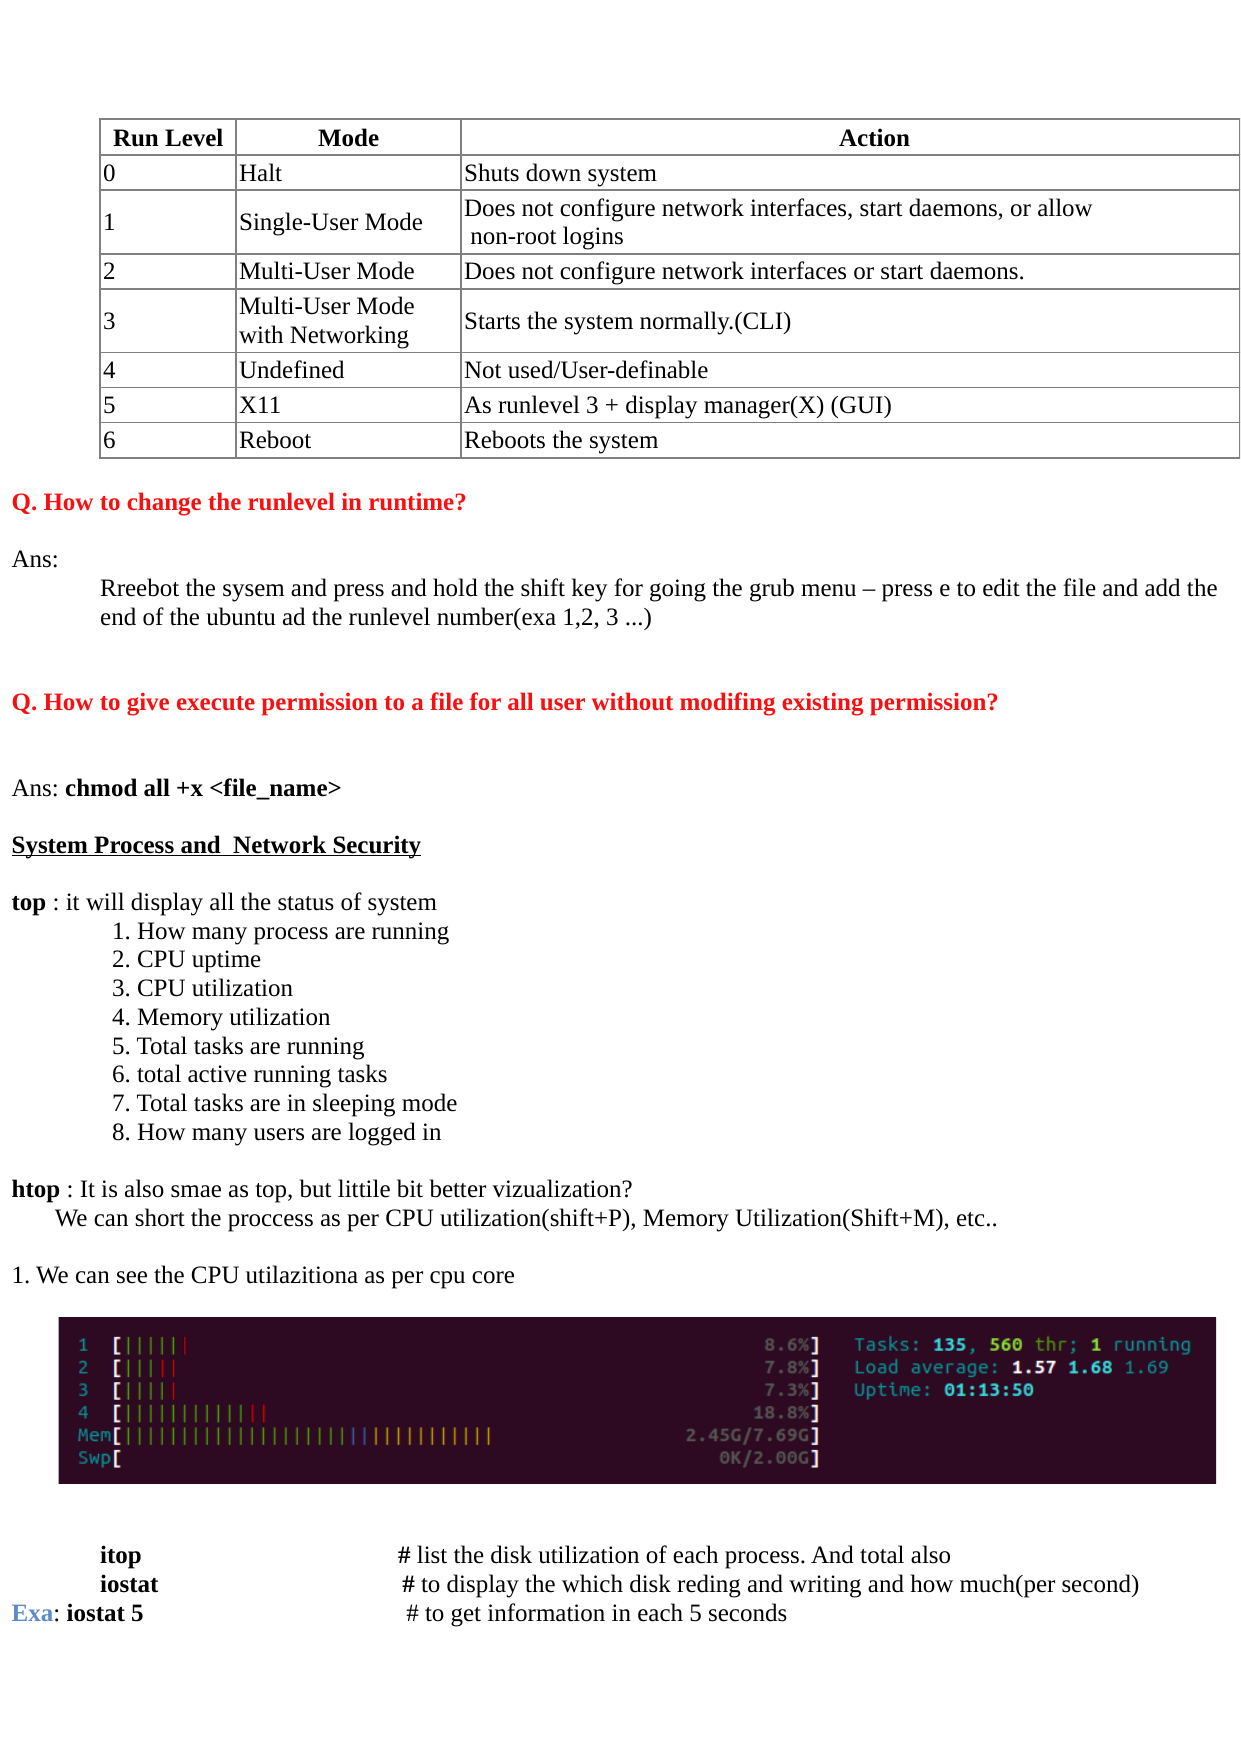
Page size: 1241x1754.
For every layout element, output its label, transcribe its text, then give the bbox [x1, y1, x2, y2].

table_cell Reboots the system [462, 423, 1239, 457]
table_cell Starts the system normally.(CLI) [462, 290, 1239, 352]
table_cell X11 [237, 388, 460, 422]
table_cell 4 [101, 353, 235, 387]
table_cell Undefined [237, 353, 460, 387]
table_cell Reboot [237, 423, 460, 457]
table_cell Does not configure network interfaces or start daemons. [462, 255, 1239, 288]
text We can short the proccess as per CPU utilization(shift+P), Memory Utilization(Shift+M), etc.. [11, 1203, 1240, 1232]
table_header Run Level [101, 120, 235, 154]
table_header Action [462, 120, 1239, 154]
text Exa: iostat 5 # to get information in each 5 seconds [11, 1598, 1240, 1627]
table_cell Single-User Mode [237, 191, 460, 253]
text 7. Total tasks are in sleeping mode [112, 1088, 1240, 1117]
table_cell Multi-User Mode with Networking [237, 290, 460, 352]
table_cell Multi-User Mode [237, 255, 460, 288]
table_header Mode [237, 120, 460, 154]
text top : it will display all the status of system [11, 887, 1240, 916]
text Ans: chmod all +x <file_name> [11, 773, 1240, 802]
text System Process and Network Security [11, 830, 1240, 859]
text itop # list the disk utilization of each process. And total also [100, 1541, 1175, 1569]
table_cell 2 [101, 255, 235, 288]
picture [58, 1317, 1217, 1484]
text 8. How many users are logged in [112, 1117, 1240, 1146]
table_cell 6 [101, 423, 235, 457]
table_cell Shuts down system [462, 156, 1239, 189]
table_cell 0 [101, 156, 235, 189]
text 1. How many process are running [112, 916, 1240, 944]
table_cell 5 [101, 388, 235, 422]
text 5. Total tasks are running [112, 1031, 1240, 1059]
text 3. CPU utilization [112, 973, 1240, 1002]
text iostat # to display the which disk reding and writing and how much(per second) [100, 1569, 1175, 1598]
text Rreebot the sysem and press and hold the shift key for going the grub menu – press e to edit the file and add the end of the ubuntu ad the runlevel number(exa 1,2, 3 ...) [100, 573, 1240, 630]
text Q. How to give execute permission to a file for all user without modifing existing permission? [11, 687, 1240, 716]
text Q. How to change the runlevel in runtime? [11, 487, 1240, 515]
table_cell As runlevel 3 + display manager(X) (GUI) [462, 388, 1239, 422]
text Ans: [11, 544, 1240, 573]
table_cell Not used/User-definable [462, 353, 1239, 387]
table_cell Halt [237, 156, 460, 189]
text 1. We can see the CPU utilazitiona as per cpu core [11, 1260, 1240, 1289]
text htop : It is also smae as top, but littile bit better vizualization? [11, 1174, 1240, 1203]
text 2. CPU uptime [112, 944, 1240, 973]
table_cell 3 [101, 290, 235, 352]
text 4. Memory utilization [112, 1002, 1240, 1031]
table_cell Does not configure network interfaces, start daemons, or allow non-root logins [462, 191, 1239, 253]
table_cell 1 [101, 191, 235, 253]
text 6. total active running tasks [112, 1059, 1240, 1088]
